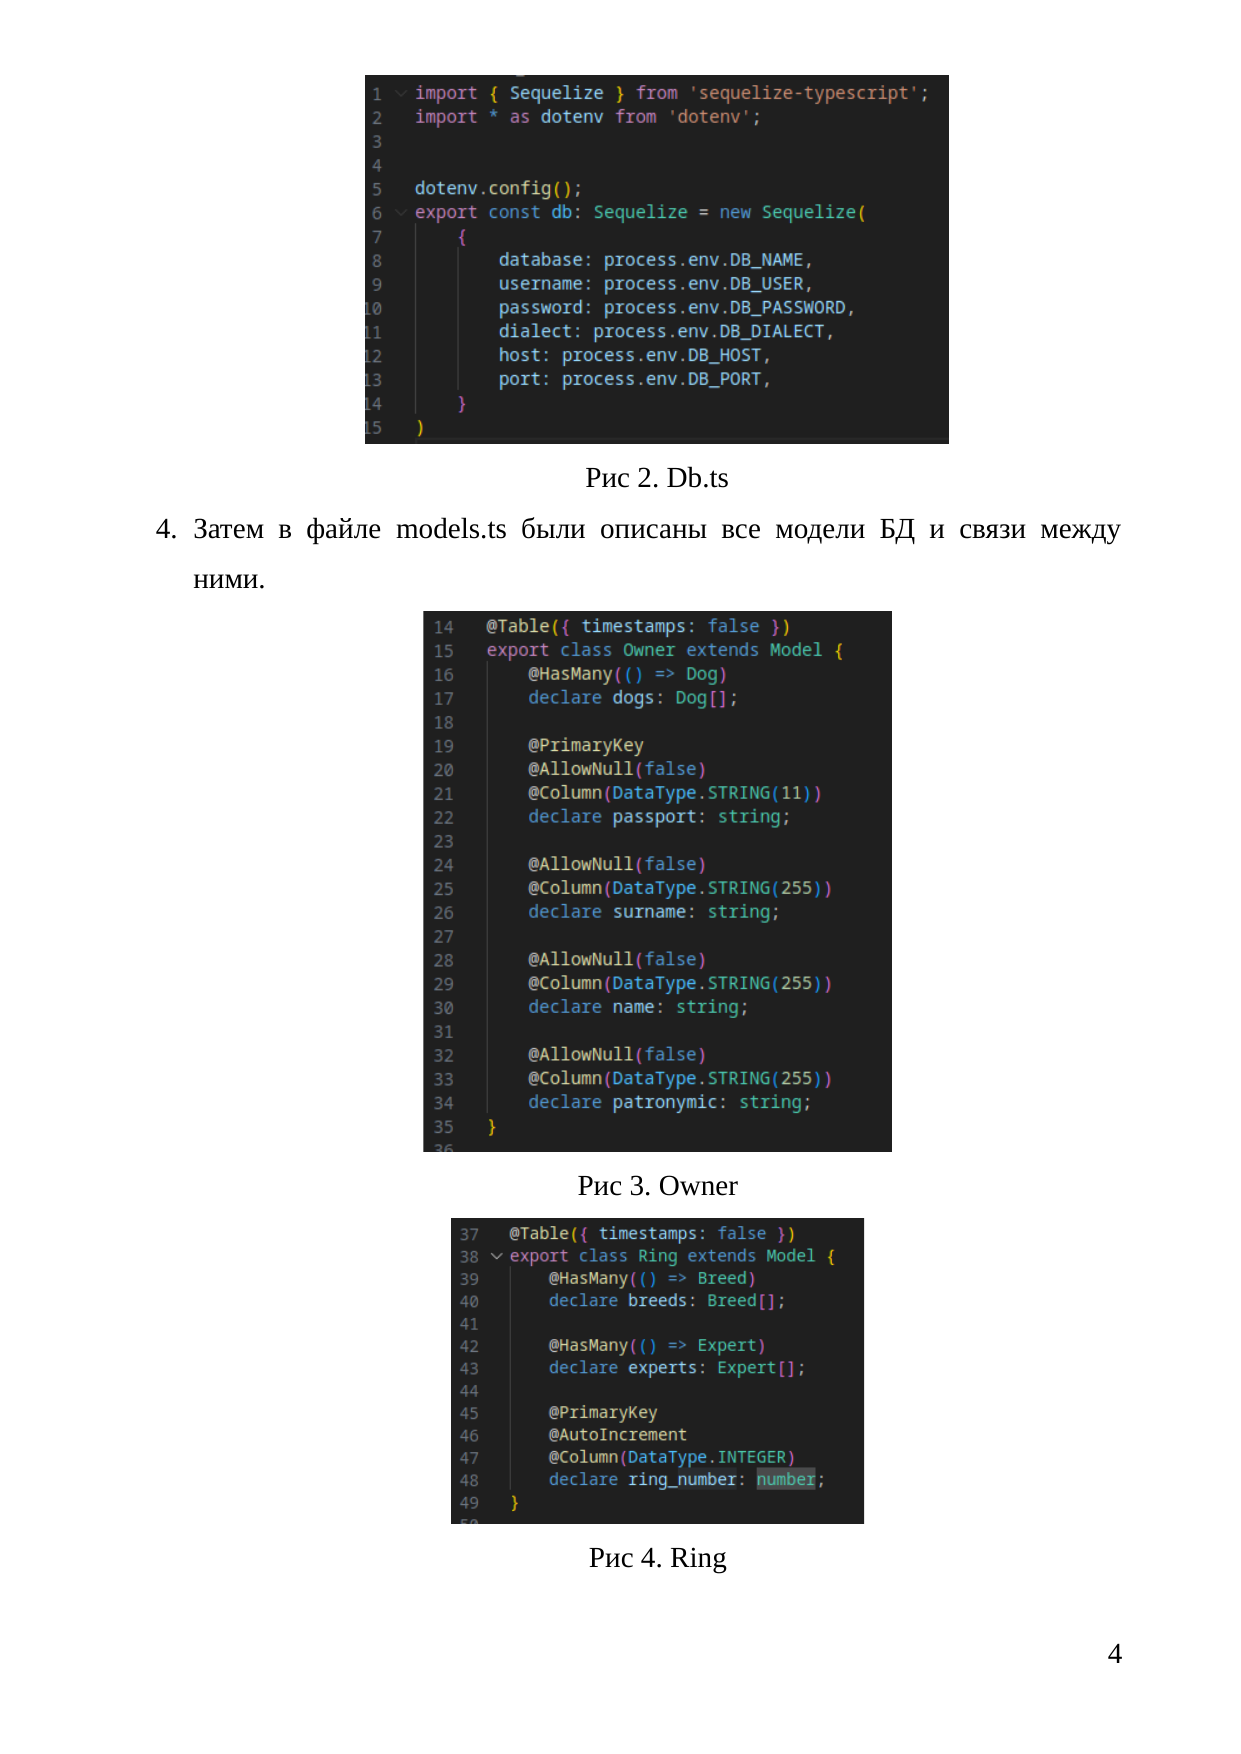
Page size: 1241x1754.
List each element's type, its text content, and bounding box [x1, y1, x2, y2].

text Рис 2. Db.ts [192, 461, 1122, 494]
text Рис 3. Owner [193, 1168, 1122, 1202]
text Рис 4. Ring [193, 1541, 1122, 1574]
list Затем в файле models.ts были описаны все модели БД и связи между ними. [156, 511, 1122, 595]
